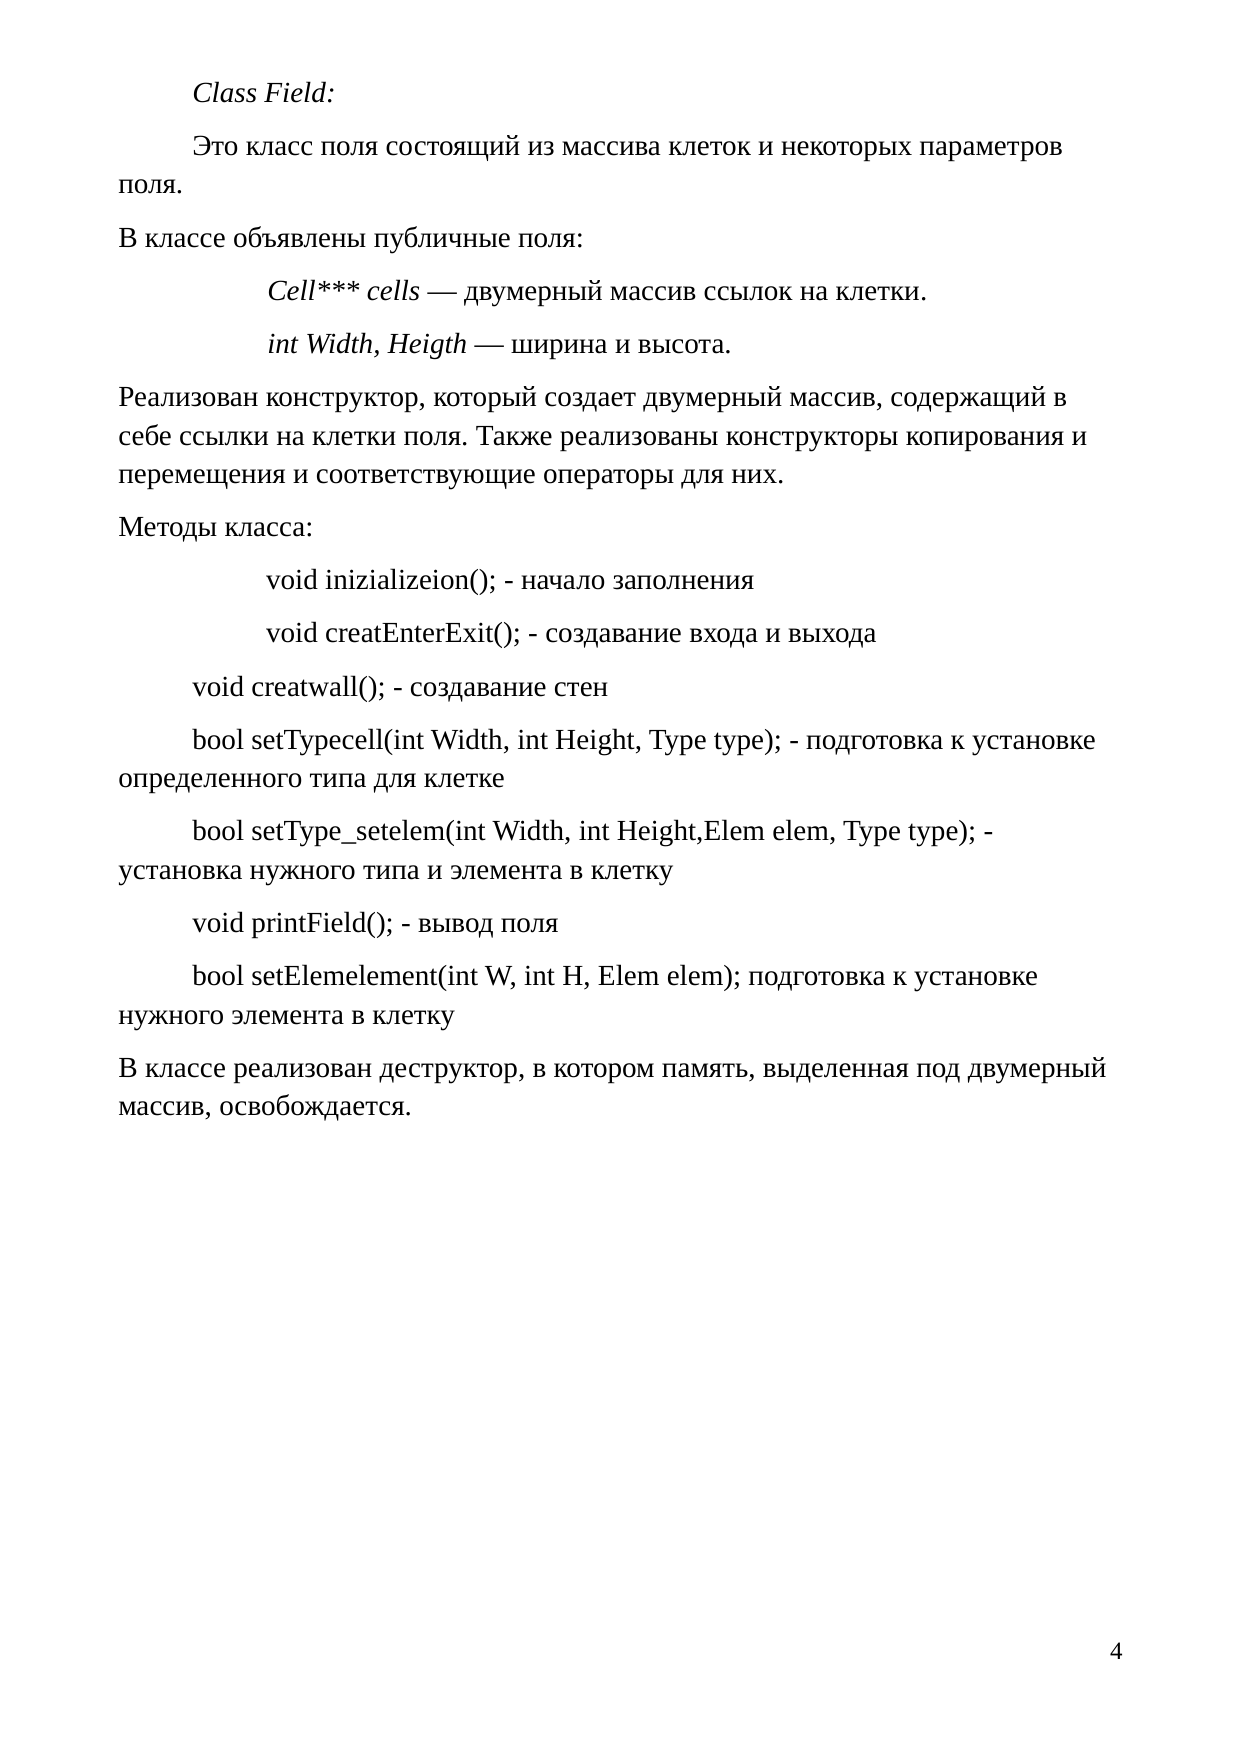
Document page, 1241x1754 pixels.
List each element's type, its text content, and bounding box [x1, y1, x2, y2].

text void creatwall(); - создавание стен [118, 669, 1122, 702]
text В классе объявлены публичные поля: [118, 220, 1122, 253]
text bool setType_setelem(int Width, int Height,Elem elem, Type type); - установка нужного типа и элемента в клетку [118, 813, 1122, 886]
text Методы класса: [118, 509, 1122, 543]
text В классе реализован деструктор, в котором память, выделенная под двумерный массив, освобождается. [118, 1050, 1122, 1122]
text Реализован конструктор, который создает двумерный массив, содержащий в себе ссылки на клетки поля. Также реализованы конструкторы копирования и перемещения и соответствующие операторы для них. [118, 379, 1122, 490]
text void printField(); - вывод поля [118, 905, 1122, 939]
text bool setElemelement(int W, int H, Elem elem); подготовка к установке нужного элемента в клетку [118, 958, 1122, 1030]
text Class Field: [118, 75, 1122, 108]
list Cell*** cells — двумерный массив ссылок на клетки. [229, 273, 1122, 306]
list int Width, Heigth — ширина и высота. [229, 326, 1122, 359]
text Это класс поля состоящий из массива клеток и некоторых параметров поля. [118, 128, 1122, 200]
text void inizializeion(); - начало заполнения [118, 562, 1122, 596]
text void creatEnterExit(); - создавание входа и выхода [118, 616, 1122, 649]
text bool setTypecell(int Width, int Height, Type type); - подготовка к установке определенного типа для клетке [118, 722, 1122, 794]
